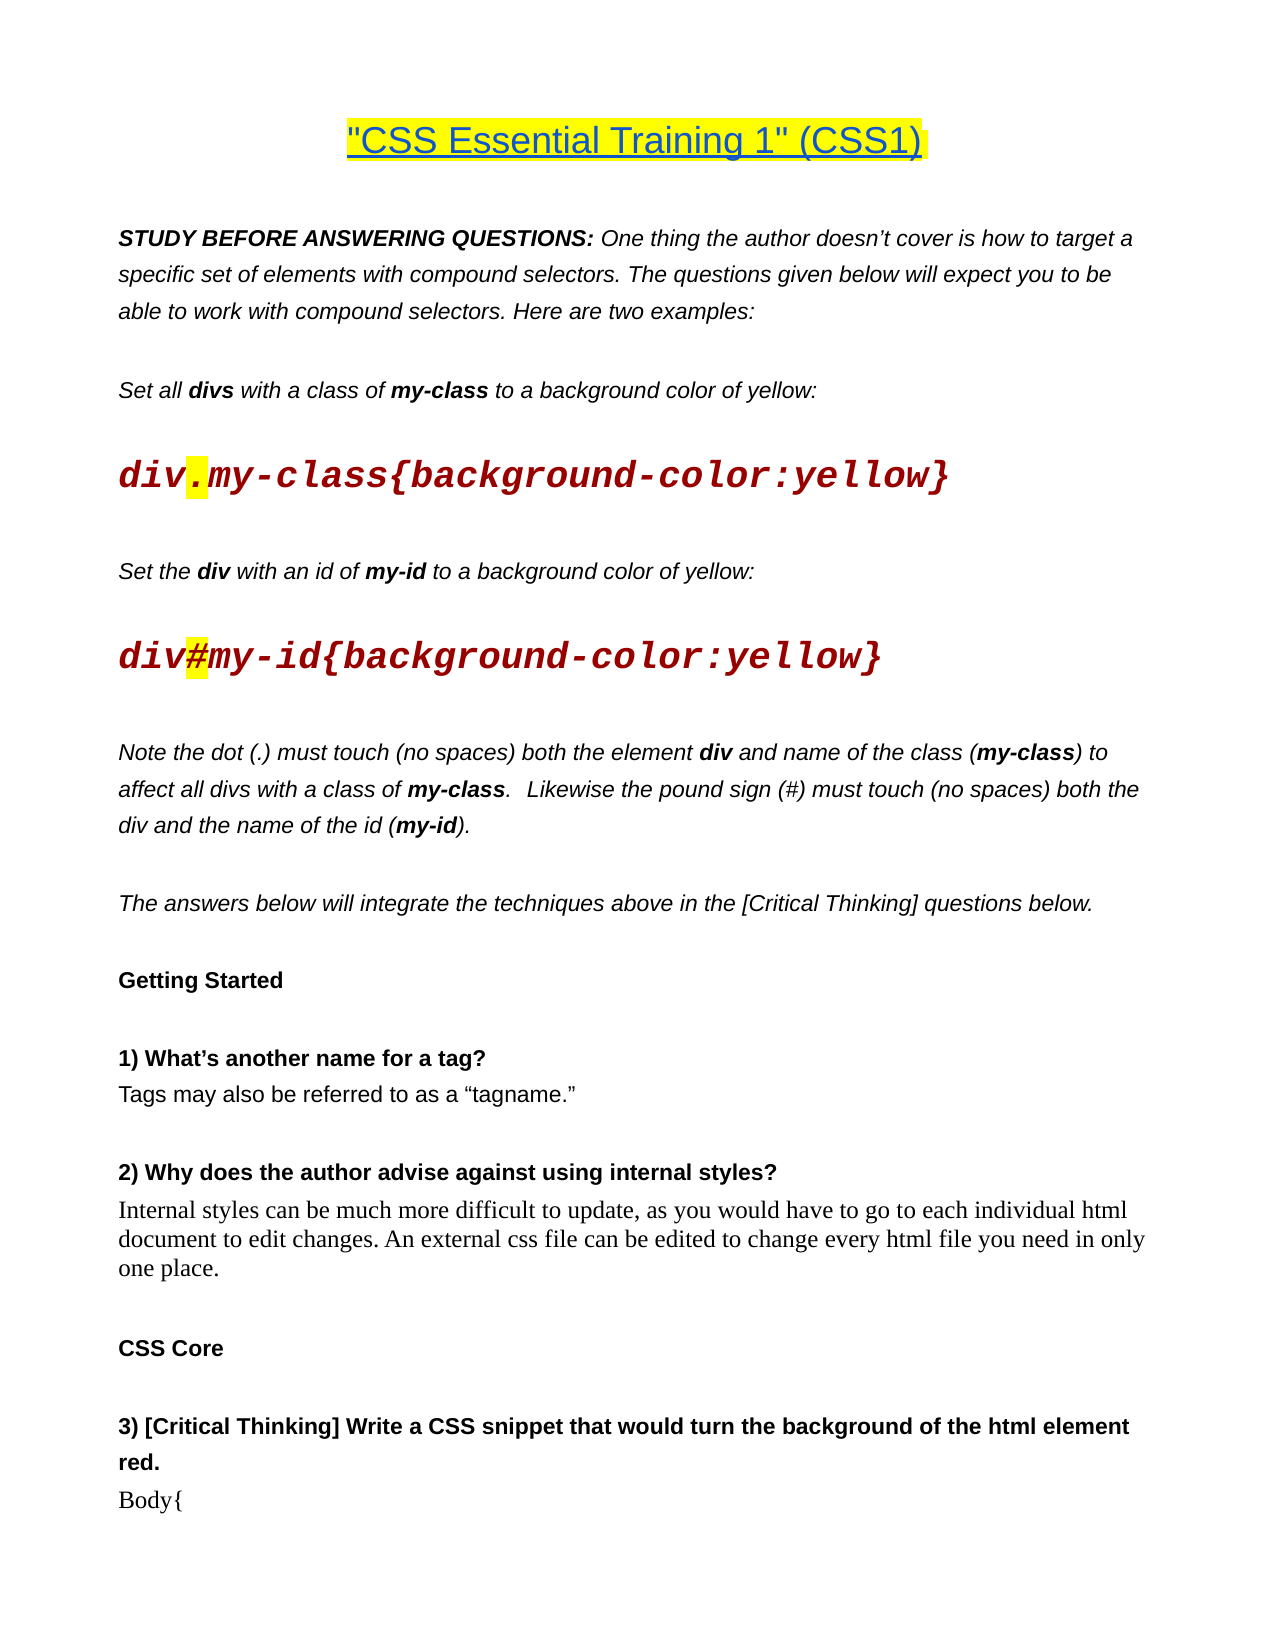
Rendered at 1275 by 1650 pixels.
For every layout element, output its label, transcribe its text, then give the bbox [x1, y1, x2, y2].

text Tags may also be referred to as a “tagname.” [118, 1081, 1157, 1107]
text Body{ [118, 1485, 1157, 1514]
text div.my-class{background-color:yellow} [118, 456, 1157, 499]
text STUDY BEFORE ANSWERING QUESTIONS: One thing the author doesn’t cover is how to target a specific set of elements with compound selectors. The questions given below will expect you to be able to work with compound selectors. Here are two examples: [118, 225, 1157, 324]
text div#my-id{background-color:yellow} [118, 637, 1157, 679]
text Getting Started [118, 967, 1157, 993]
text 2) Why does the author advise against using internal styles? [118, 1159, 1157, 1185]
text 3) [Critical Thinking] Write a CSS snippet that would turn the background of the html element red. [118, 1413, 1157, 1475]
text Set the div with an id of my-id to a background color of yellow: [118, 556, 1157, 585]
text Set all divs with a class of my-class to a background color of yellow: [118, 375, 1157, 404]
text Internal styles can be much more difficult to update, as you would have to go to each individual html document to edit changes. An external css file can be edited to change every html file you need in only one place. [118, 1195, 1157, 1281]
text The answers below will integrate the techniques above in the [Critical Thinking] questions below. [118, 889, 1157, 916]
text CSS Core [118, 1335, 1157, 1361]
text Note the dot (.) must touch (no spaces) both the element div and name of the class (my-class) to affect all divs with a class of my-class. Likewise the pound sign (#) must touch (no spaces) both the div and the name of the id (my-id). [118, 737, 1157, 838]
text 1) What’s another name for a tag? [118, 1045, 1157, 1071]
text "CSS Essential Training 1" (CSS1) [118, 118, 1157, 161]
